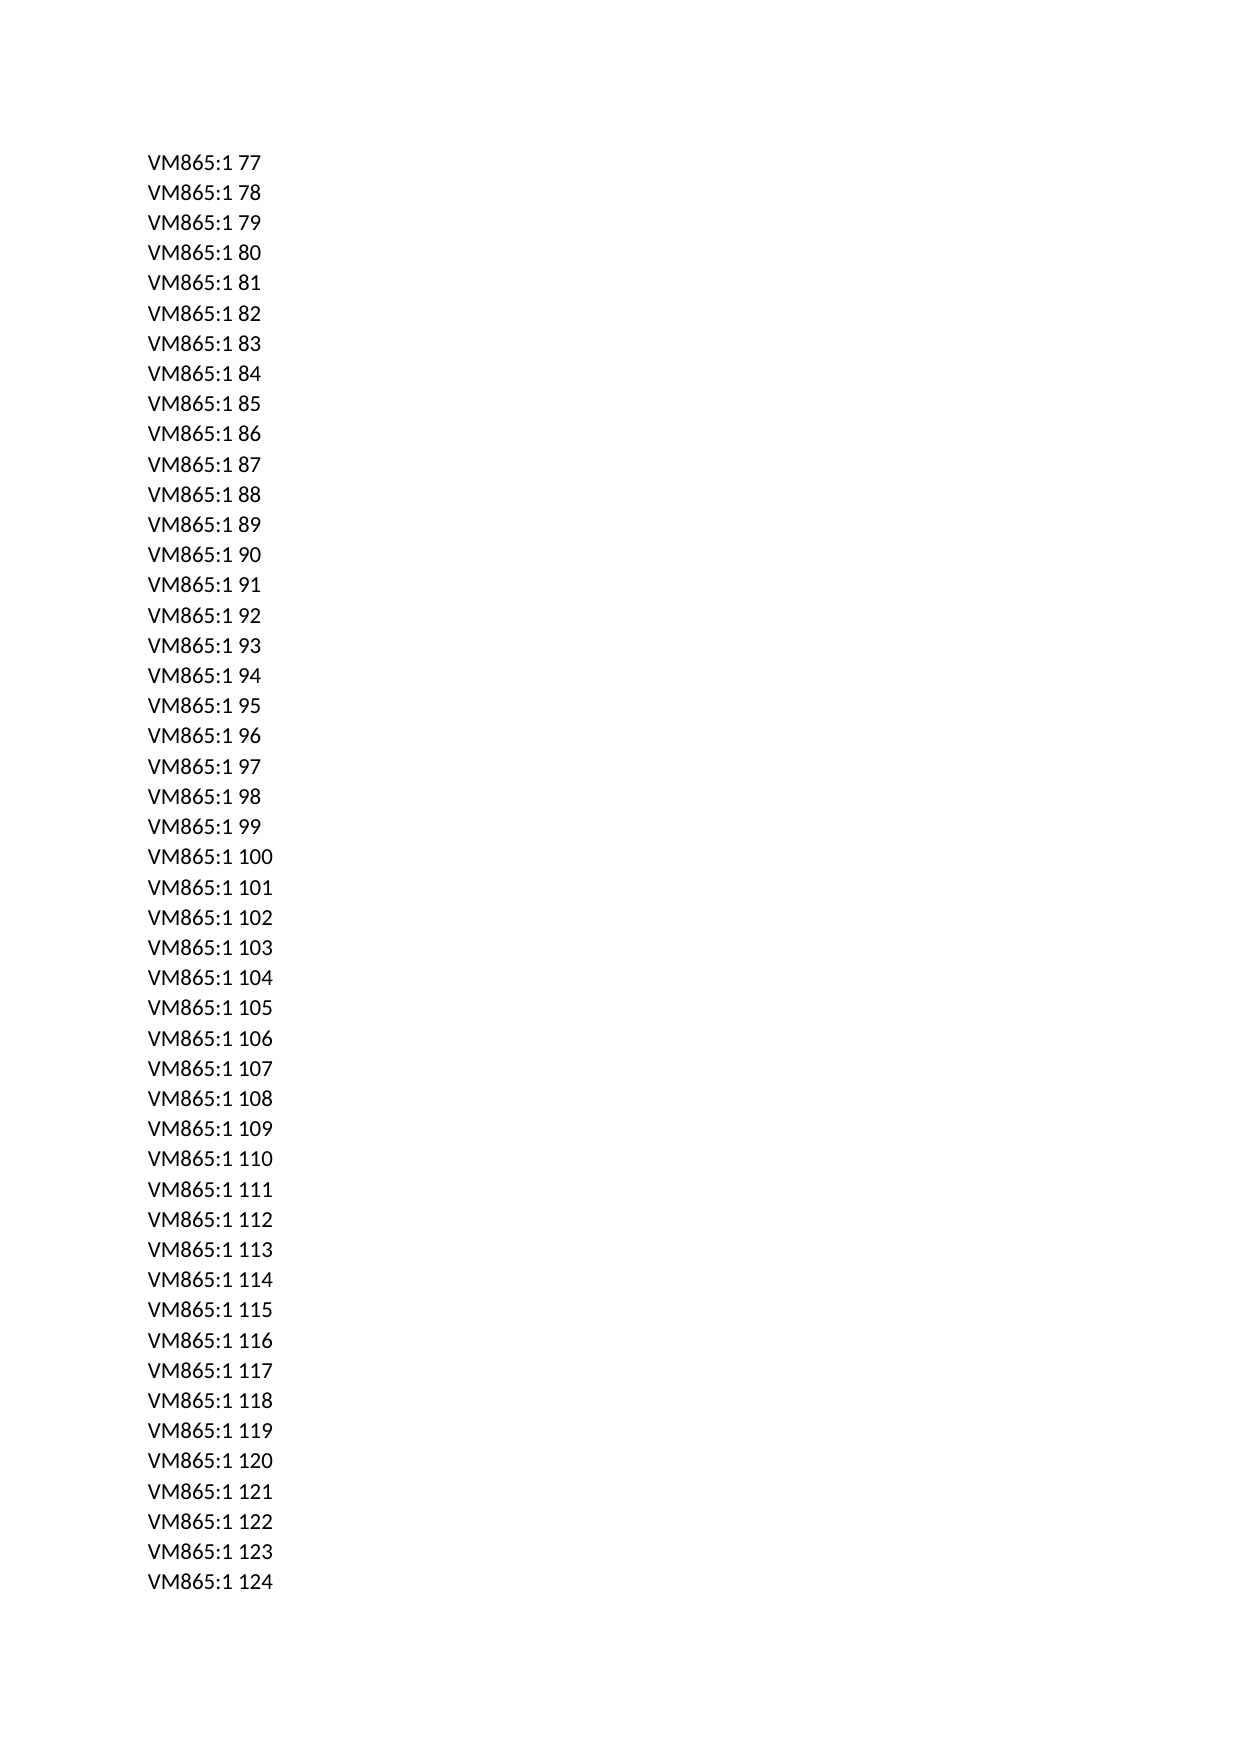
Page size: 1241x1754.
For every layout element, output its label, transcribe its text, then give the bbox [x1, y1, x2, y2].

text VM865:1 77 VM865:1 78 VM865:1 79 VM865:1 80 VM865:1 81 VM865:1 82 VM865:1 83 VM865:1 84 VM865:1 85 VM865:1 86 VM865:1 87 VM865:1 88 VM865:1 89 VM865:1 90 VM865:1 91 VM865:1 92 VM865:1 93 VM865:1 94 VM865:1 95 VM865:1 96 VM865:1 97 VM865:1 98 VM865:1 99 VM865:1 100 VM865:1 101 VM865:1 102 VM865:1 103 VM865:1 104 VM865:1 105 VM865:1 106 VM865:1 107 VM865:1 108 VM865:1 109 VM865:1 110 VM865:1 111 VM865:1 112 VM865:1 113 VM865:1 114 VM865:1 115 VM865:1 116 VM865:1 117 VM865:1 118 VM865:1 119 VM865:1 120 VM865:1 121 VM865:1 122 VM865:1 123 VM865:1 124 [148, 148, 1093, 1595]
